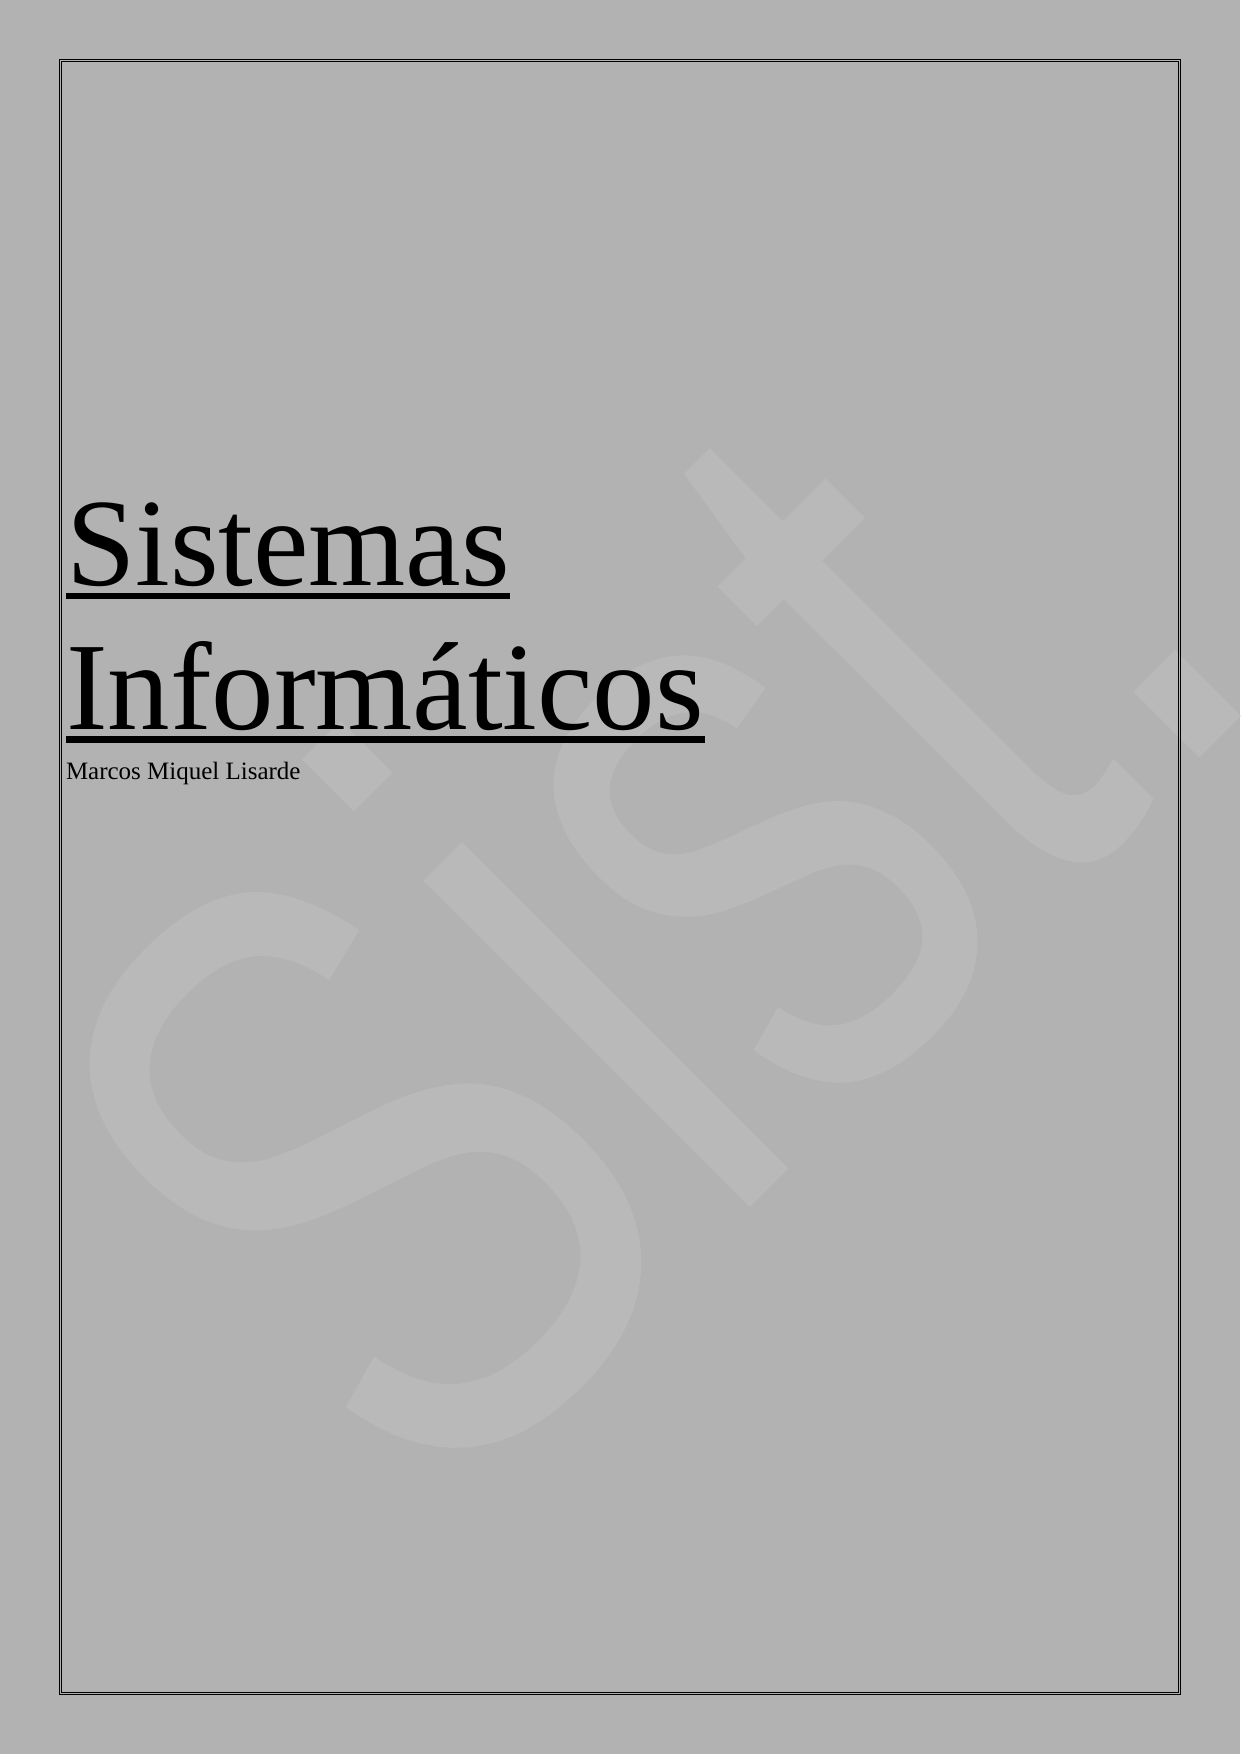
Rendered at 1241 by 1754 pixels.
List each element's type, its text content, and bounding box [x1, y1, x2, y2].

text [876, 613, 1174, 756]
text [732, 469, 1174, 613]
text [377, 756, 557, 785]
text [1019, 756, 1174, 785]
text Marcos Miquel Lisarde [66, 756, 326, 785]
text Informáticos [66, 613, 939, 756]
text [611, 756, 968, 785]
text Sistemas [66, 469, 744, 613]
